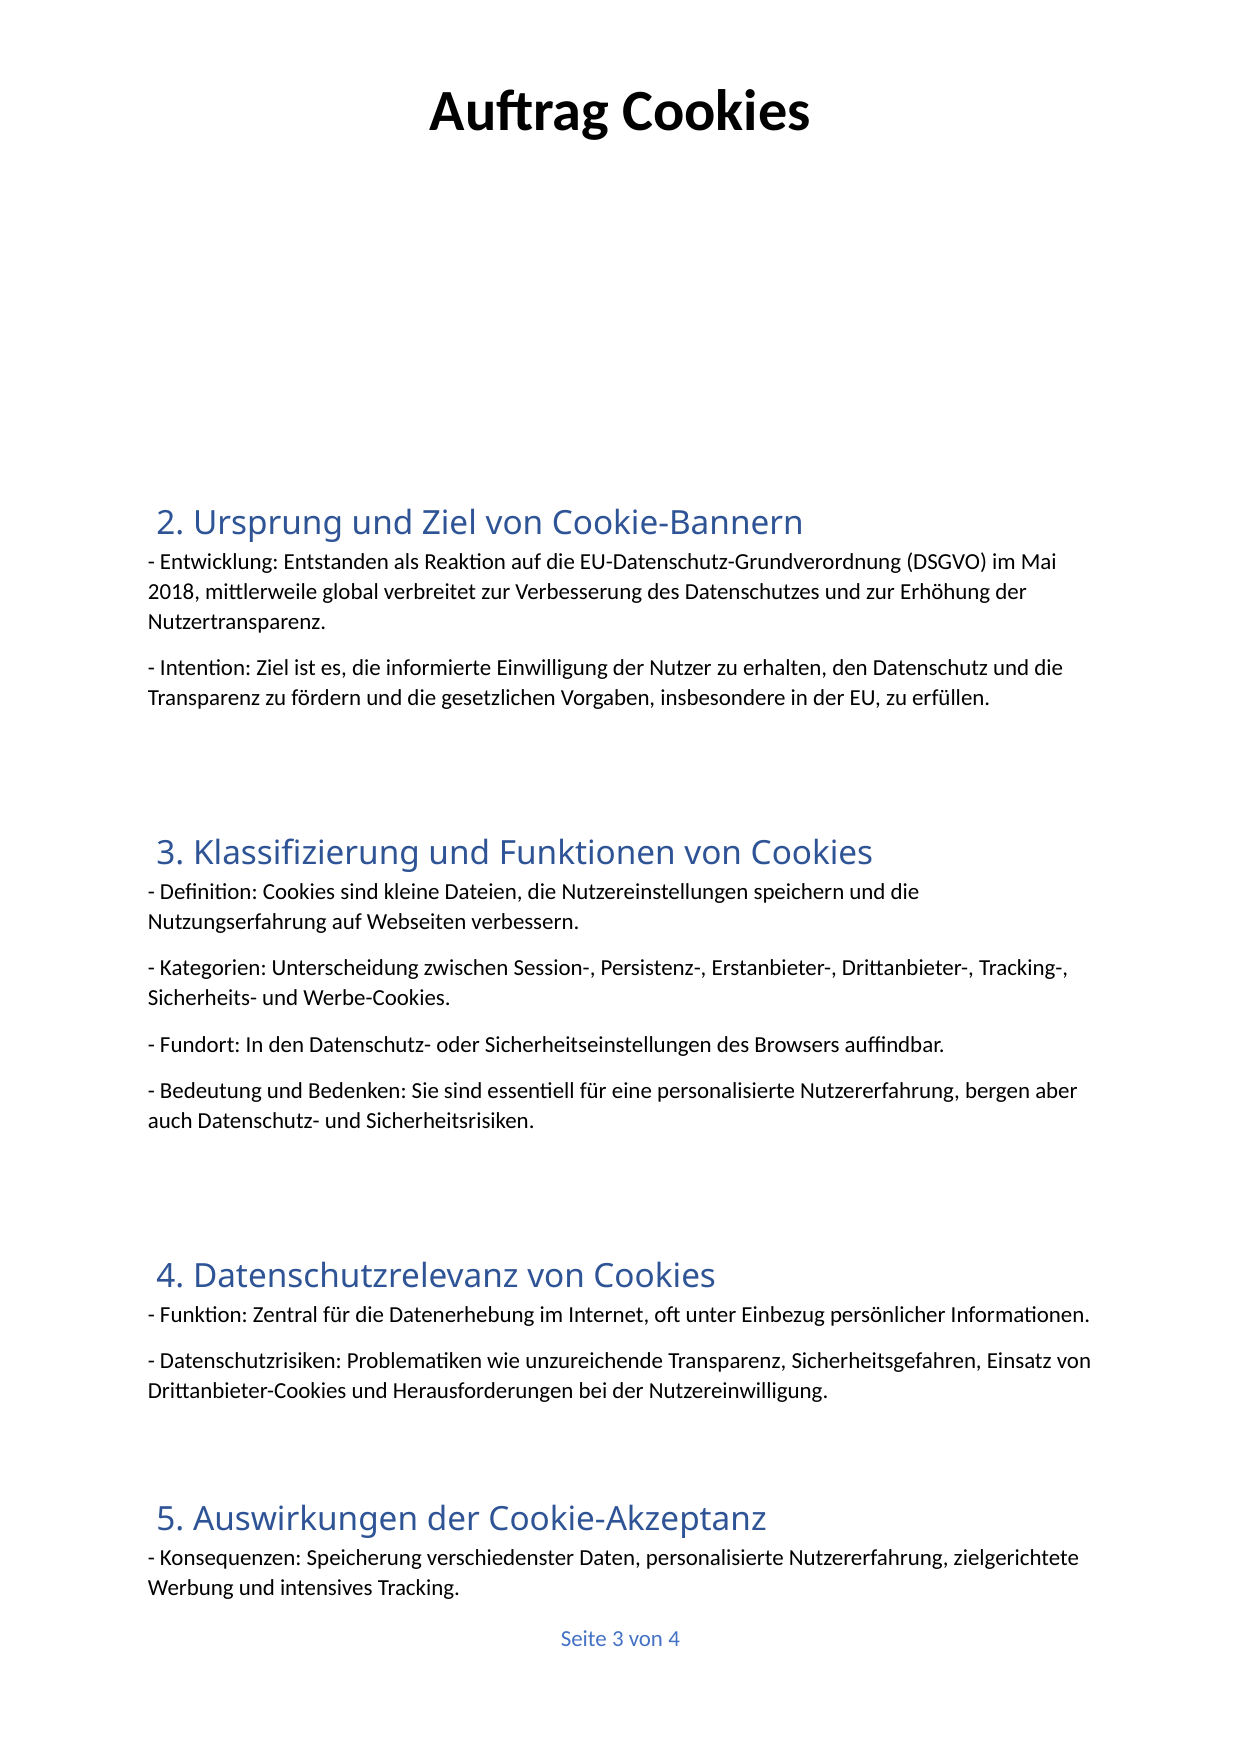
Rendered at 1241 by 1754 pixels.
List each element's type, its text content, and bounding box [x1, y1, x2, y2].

text - Bedeutung und Bedenken: Sie sind essentiell für eine personalisierte Nutzererfahrung, bergen aber auch Datenschutz- und Sicherheitsrisiken. [148, 1076, 1093, 1134]
text - Fundort: In den Datenschutz- oder Sicherheitseinstellungen des Browsers auffindbar. [148, 1030, 1093, 1058]
subtitle 5. Auswirkungen der Cookie-Akzeptanz [148, 1494, 1093, 1540]
subtitle 4. Datenschutzrelevanz von Cookies [148, 1251, 1093, 1297]
text - Datenschutzrisiken: Problematiken wie unzureichende Transparenz, Sicherheitsgefahren, Einsatz von Drittanbieter-Cookies und Herausforderungen bei der Nutzereinwilligung. [148, 1347, 1093, 1404]
text - Kategorien: Unterscheidung zwischen Session-, Persistenz-, Erstanbieter-, Drittanbieter-, Tracking-, Sicherheits- und Werbe-Cookies. [148, 953, 1093, 1011]
subtitle 3. Klassifizierung und Funktionen von Cookies [148, 828, 1093, 874]
text - Entwicklung: Entstanden als Reaktion auf die EU-Datenschutz-Grundverordnung (DSGVO) im Mai 2018, mittlerweile global verbreitet zur Verbesserung des Datenschutzes und zur Erhöhung der Nutzertransparenz. [148, 547, 1093, 635]
text - Funktion: Zentral für die Datenerhebung im Internet, oft unter Einbezug persönlicher Informationen. [148, 1300, 1093, 1328]
text - Intention: Ziel ist es, die informierte Einwilligung der Nutzer zu erhalten, den Datenschutz und die Transparenz zu fördern und die gesetzlichen Vorgaben, insbesondere in der EU, zu erfüllen. [148, 653, 1093, 711]
subtitle 2. Ursprung und Ziel von Cookie-Bannern [148, 498, 1093, 544]
text - Definition: Cookies sind kleine Dateien, die Nutzereinstellungen speichern und die Nutzungserfahrung auf Webseiten verbessern. [148, 877, 1093, 935]
text - Konsequenzen: Speicherung verschiedenster Daten, personalisierte Nutzererfahrung, zielgerichtete Werbung und intensives Tracking. [148, 1543, 1093, 1601]
